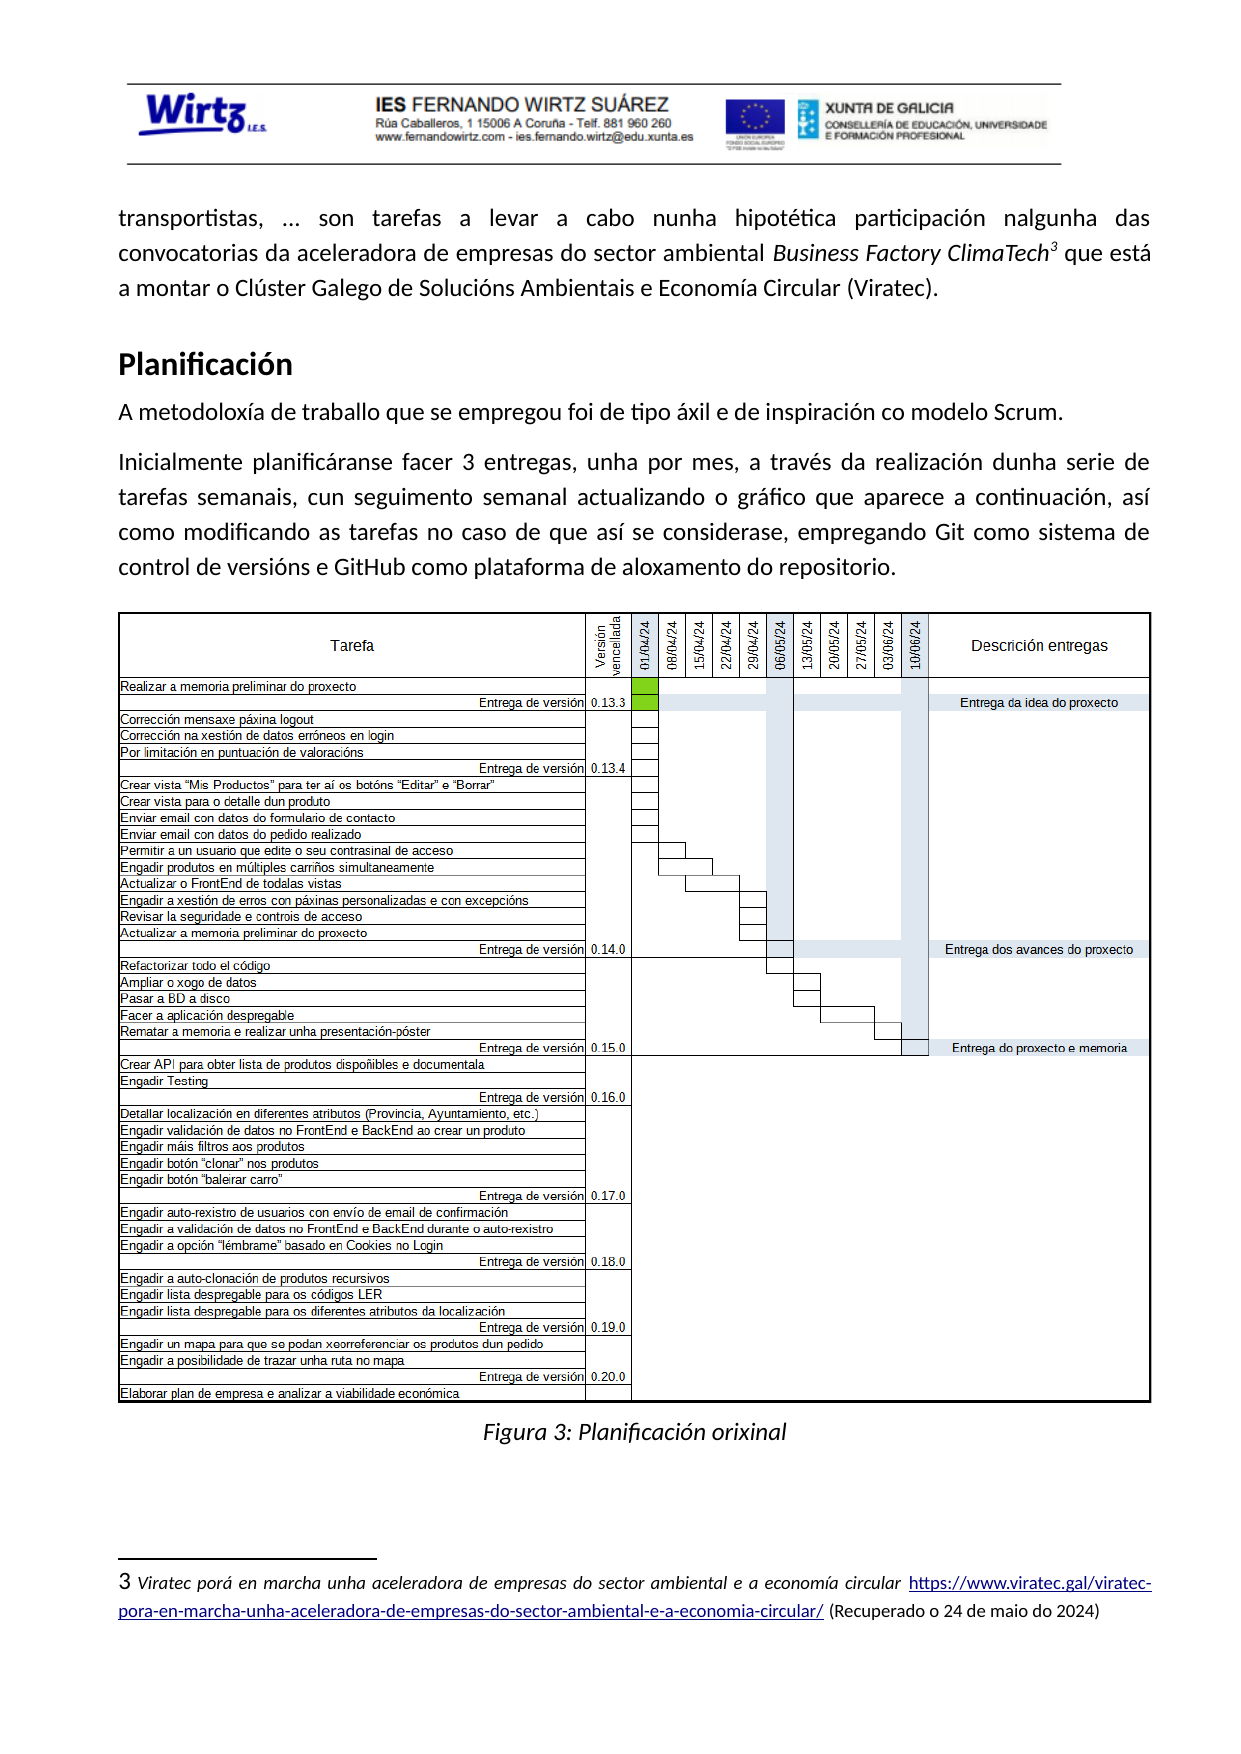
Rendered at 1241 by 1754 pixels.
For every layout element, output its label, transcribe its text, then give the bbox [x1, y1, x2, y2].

text Figura 3: Planificación orixinal [118, 1404, 1152, 1446]
text A metodoloxía de traballo que se empregou foi de tipo áxil e de inspiración co modelo Scrum. [118, 396, 1152, 427]
picture [118, 73, 1072, 173]
picture [118, 612, 1152, 1404]
text Viratec porá en marcha unha aceleradora de empresas do sector ambiental e a economía circular https://www.viratec.gal/viratec-pora-en-marcha-unha-aceleradora-de-empresas-do-sector-ambiental-e-a-economia-circular/ (Recuperado o 24 de maio do 2024) [118, 1565, 1152, 1622]
subtitle Planificación [118, 343, 1152, 384]
text Inicialmente planificáranse facer 3 entregas, unha por mes, a través da realización dunha serie de tarefas semanais, cun seguimento semanal actualizando o gráfico que aparece a continuación, así como modificando as tarefas no caso de que así se considerase, empregando Git como sistema de control de versións e GitHub como plataforma de aloxamento do repositorio. [118, 446, 1152, 581]
text transportistas, ... son tarefas a levar a cabo nunha hipotética participación nalgunha das convocatorias da aceleradora de empresas do sector ambiental Business Factory ClimaTech que está a montar o Clúster Galego de Solucións Ambientais e Economía Circular (Viratec). [118, 202, 1152, 303]
